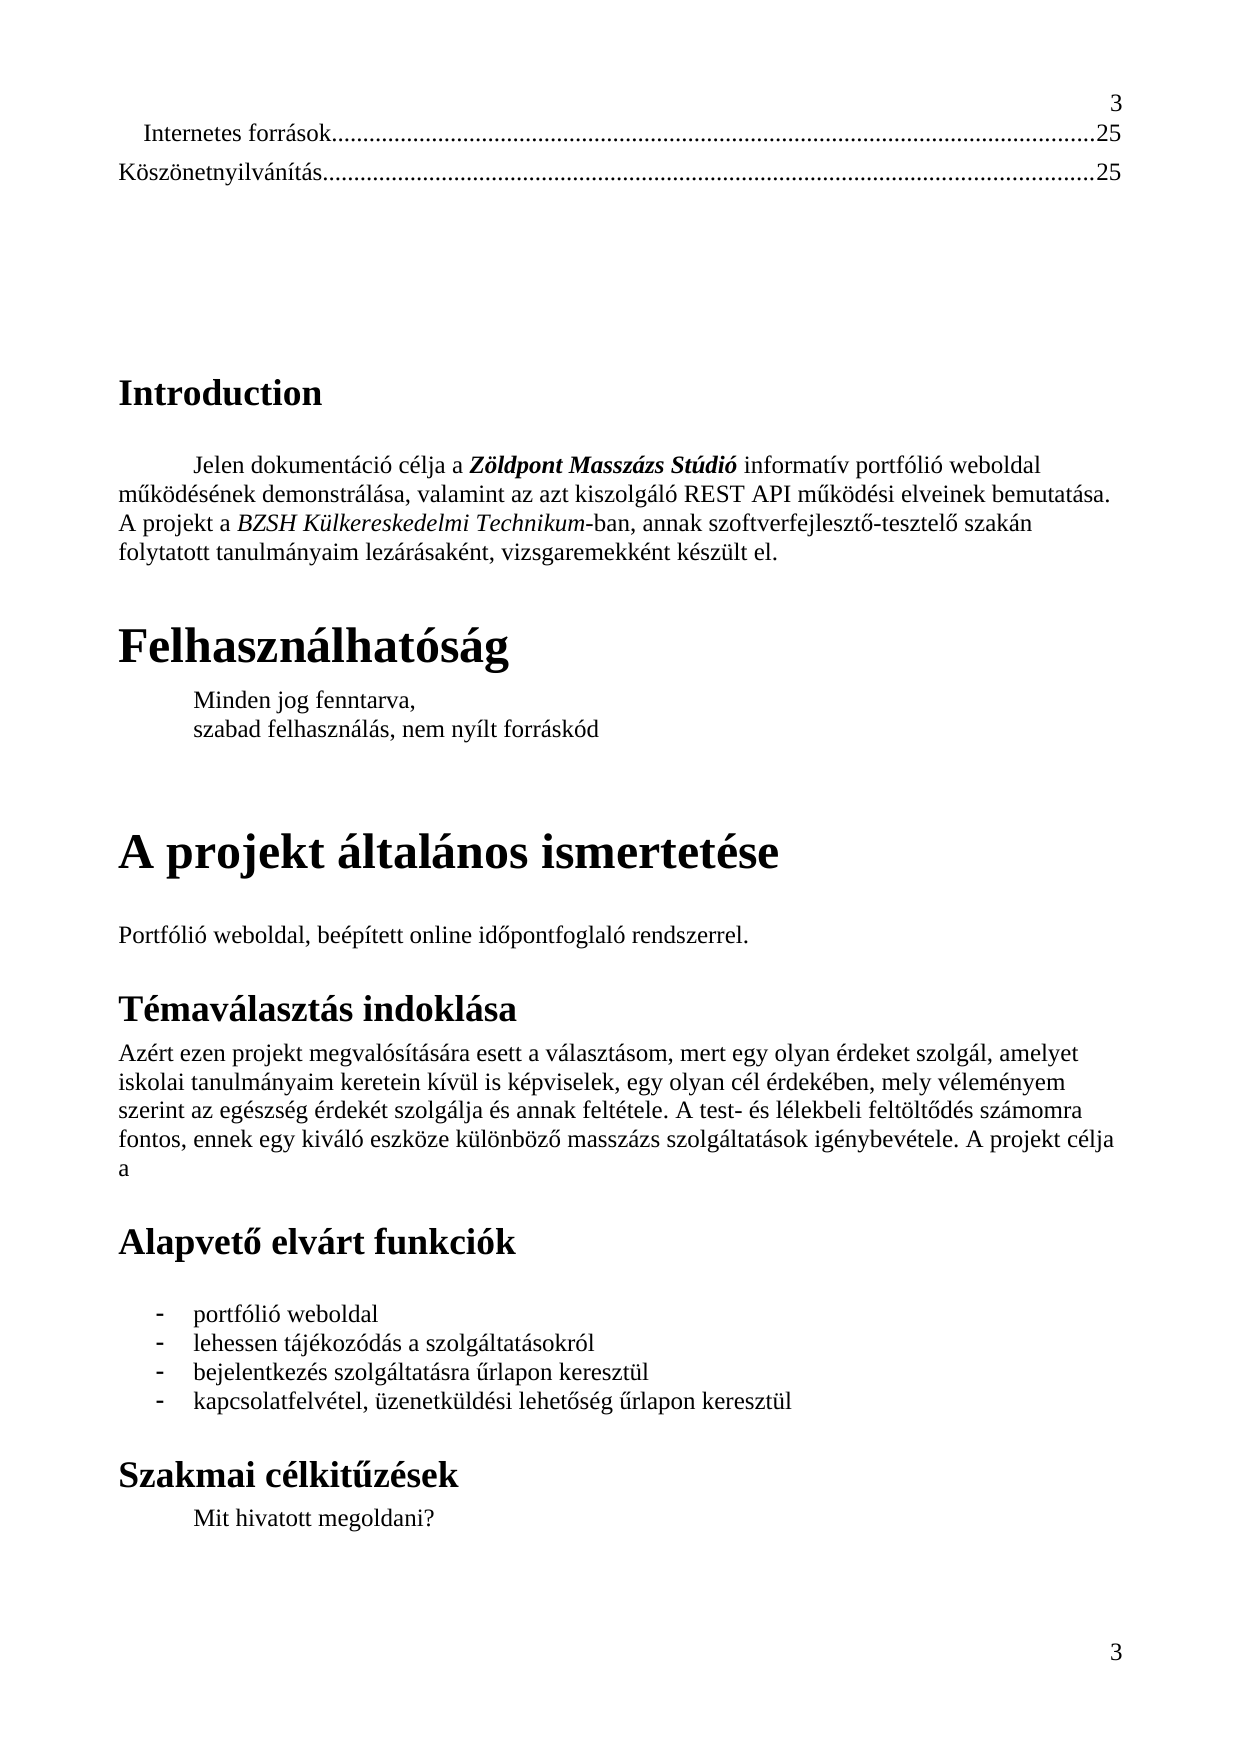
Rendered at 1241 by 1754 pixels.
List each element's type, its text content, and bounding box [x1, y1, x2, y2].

text Köszönetnyilvánítás 25 [118, 157, 1122, 186]
text Portfólió weboldal, beépített online időpontfoglaló rendszerrel. [118, 920, 1122, 949]
subtitle A projekt általános ismertetése [118, 822, 1122, 879]
subtitle Alapvető elvárt funkciók [118, 1219, 1122, 1262]
list lehessen tájékozódás a szolgáltatásokról [156, 1328, 1122, 1357]
text A projekt a BZSH Külkereskedelmi Technikum-ban, annak szoftverfejlesztő-tesztelő szakán folytatott tanulmányaim lezárásaként, vizsgaremekként készült el. [118, 508, 1122, 565]
text Internetes források 25 [143, 118, 1122, 147]
text Azért ezen projekt megvalósítására esett a választásom, mert egy olyan érdeket szolgál, amelyet iskolai tanulmányaim keretein kívül is képviselek, egy olyan cél érdekében, mely véleményem szerint az egészség érdekét szolgálja és annak feltétele. A test- és lélekbeli feltöltődés számomra fontos, ennek egy kiváló eszköze különböző masszázs szolgáltatások igénybevétele. A projekt célja a [118, 1038, 1122, 1182]
subtitle Szakmai célkitűzések [118, 1452, 1122, 1495]
text Mit hivatott megoldani? [118, 1503, 1122, 1532]
list kapcsolatfelvétel, üzenetküldési lehetőség űrlapon keresztül [156, 1386, 1122, 1414]
list portfólió weboldal [156, 1299, 1122, 1328]
text Minden jog fenntarva, [118, 685, 1122, 714]
list bejelentkezés szolgáltatásra űrlapon keresztül [156, 1357, 1122, 1386]
subtitle Introduction [118, 370, 1122, 413]
subtitle Felhasználhatóság [118, 615, 1122, 673]
text Jelen dokumentáció célja a Zöldpont Masszázs Stúdió informatív portfólió weboldal működésének demonstrálása, valamint az azt kiszolgáló REST API működési elveinek bemutatása. [118, 450, 1122, 508]
text szabad felhasználás, nem nyílt forráskód [118, 714, 1122, 743]
subtitle Témaválasztás indoklása [118, 987, 1122, 1030]
